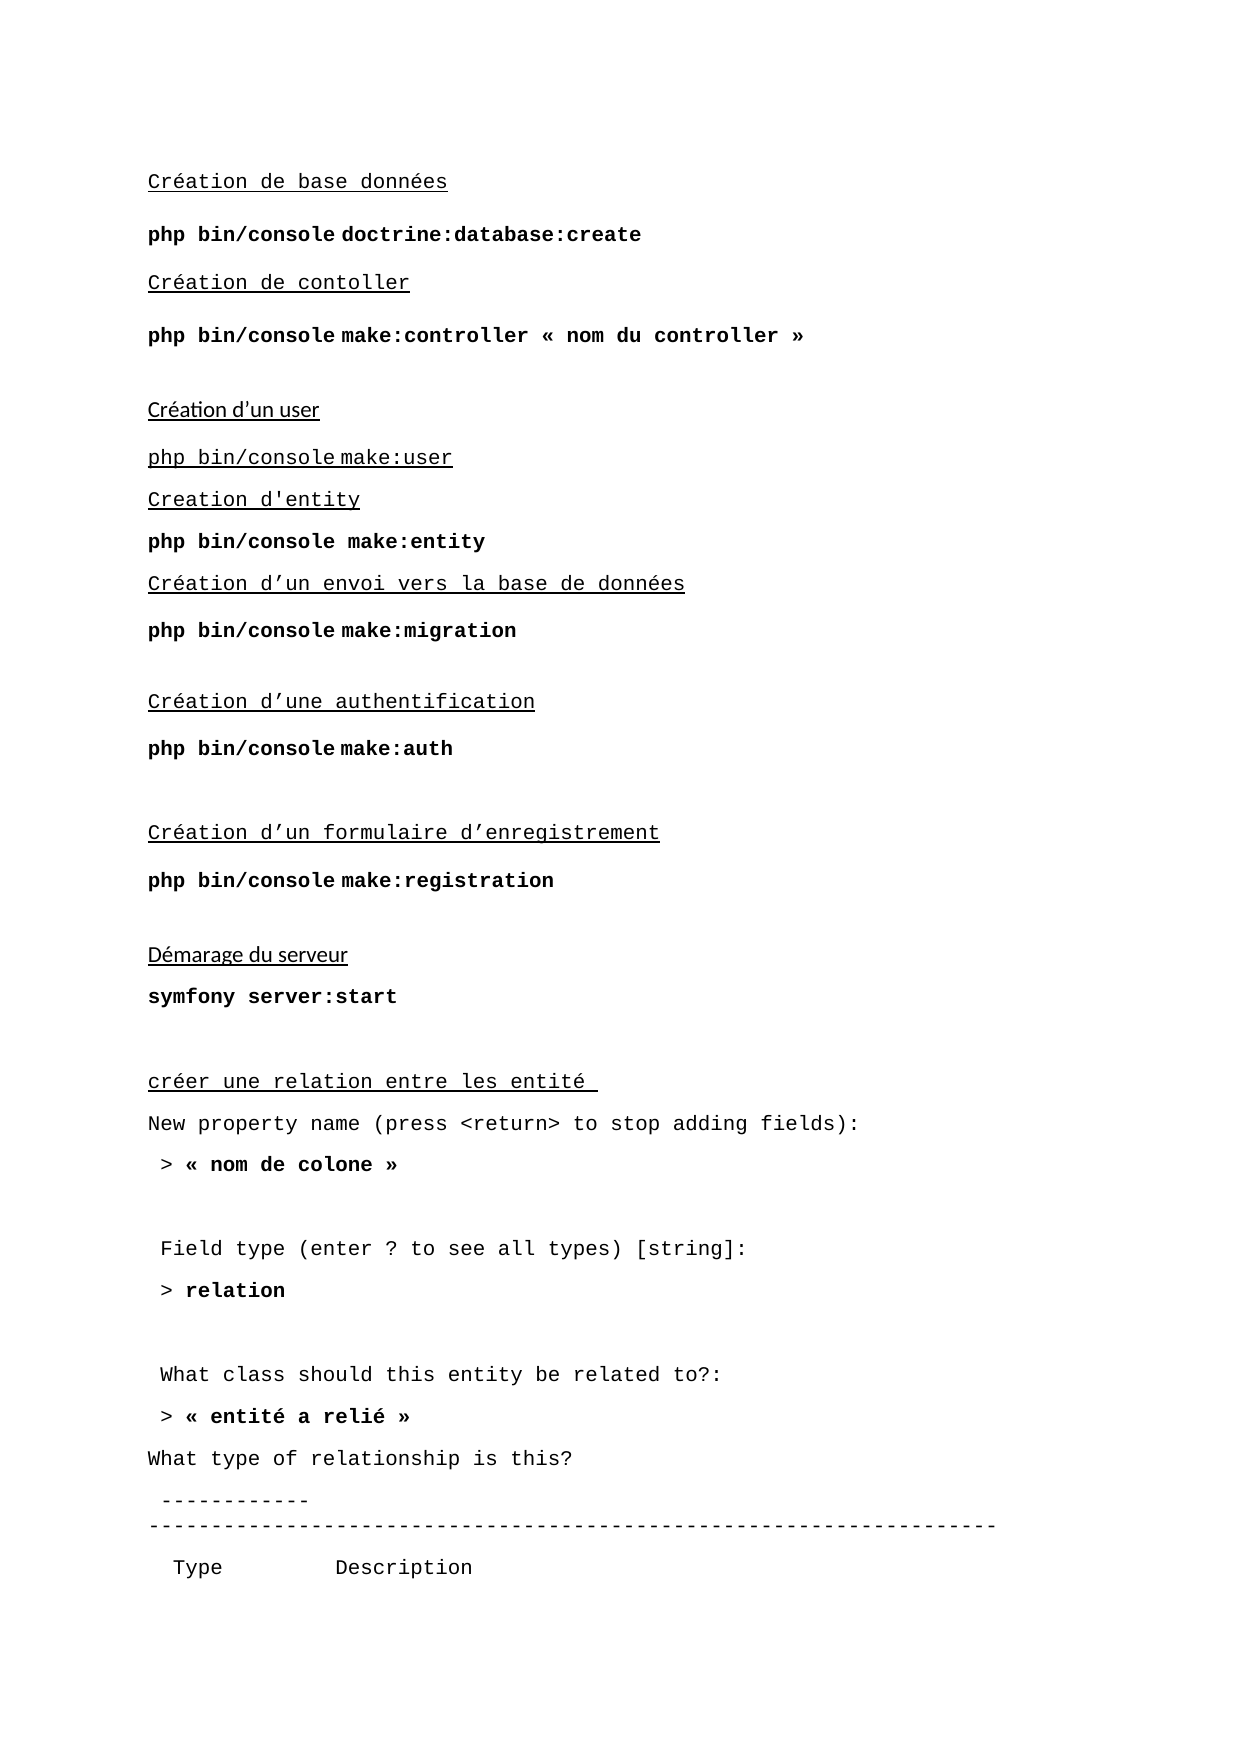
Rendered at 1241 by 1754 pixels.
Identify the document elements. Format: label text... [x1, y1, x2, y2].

text Démarage du serveur [148, 940, 1093, 968]
text Création de contoller [148, 272, 1093, 295]
text Création d’un formulaire d’enregistrement [148, 822, 1093, 846]
text php bin/console make:auth [148, 733, 1093, 761]
text Creation d'entity [148, 489, 1093, 513]
text Création d’une authentification [148, 691, 1093, 714]
text Création d’un user [148, 395, 1093, 423]
text > relation [148, 1280, 1093, 1304]
text What class should this entity be related to?: [148, 1364, 1093, 1388]
text créer une relation entre les entité [148, 1071, 1093, 1094]
text php bin/console make:user [148, 442, 1093, 470]
text Field type (enter ? to see all types) [string]: [148, 1238, 1093, 1262]
text > « nom de colone » [148, 1154, 1093, 1178]
text Création de base données [148, 171, 1093, 195]
text What type of relationship is this? [148, 1448, 1093, 1472]
text symfony server:start [148, 987, 1093, 1010]
text php bin/console make:migration [148, 614, 1093, 644]
text Type Description [148, 1557, 1093, 1581]
text > « entité a relié » [148, 1406, 1093, 1430]
text php bin/console make:registration [148, 864, 1093, 893]
text Création d’un envoi vers la base de données [148, 573, 1093, 596]
text php bin/console make:entity [148, 531, 1093, 554]
text New property name (press <return> to stop adding fields): [148, 1112, 1093, 1136]
text php bin/console doctrine:database:create [148, 218, 1093, 248]
text php bin/console make:controller « nom du controller » [148, 319, 1093, 349]
text ------------ -------------------------------------------------------------------- [148, 1490, 1093, 1539]
